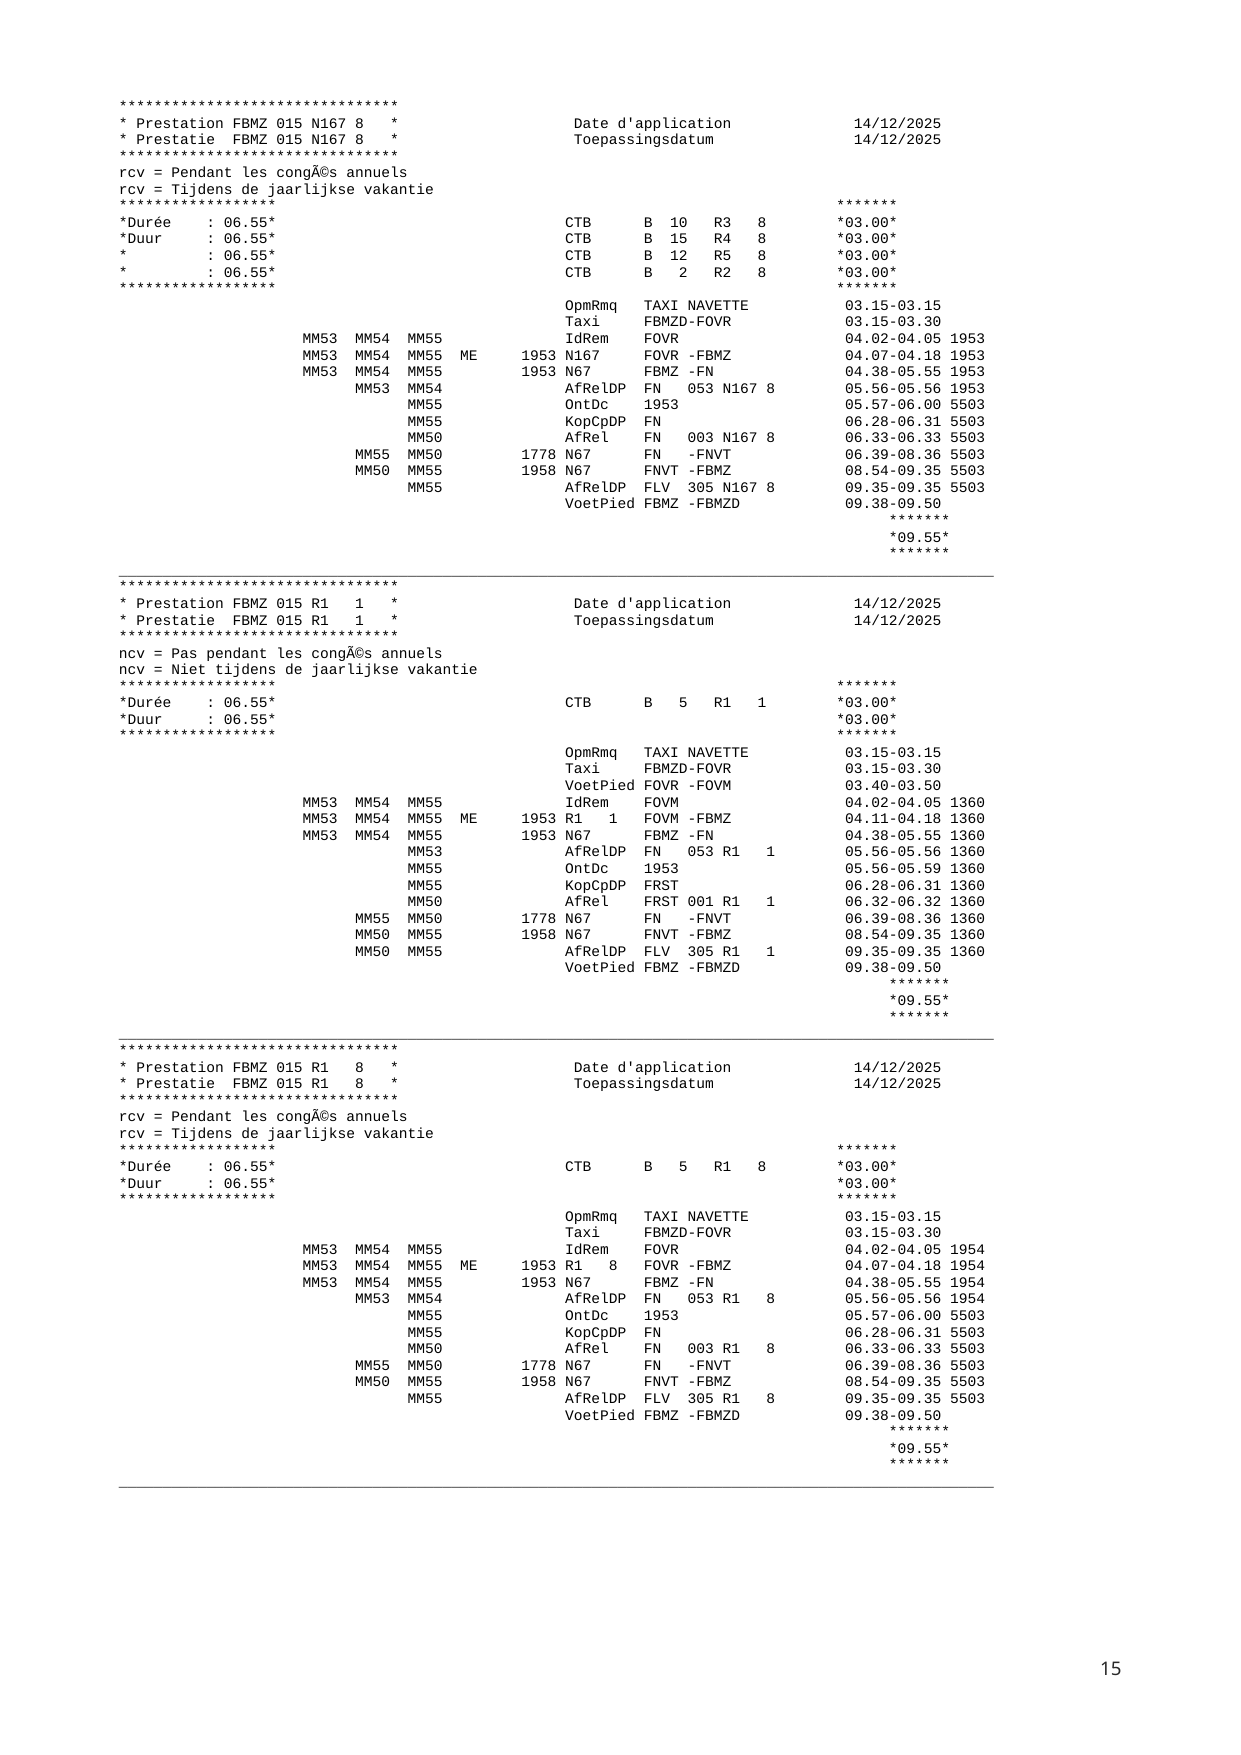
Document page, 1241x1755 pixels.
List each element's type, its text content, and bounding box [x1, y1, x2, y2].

text ******************************** * Prestation FBMZ 015 N167 8 * Date d'application 14/12/2025 * Prestatie FBMZ 015 N167 8 * Toepassingsdatum 14/12/2025 ******************************** rcv = Pendant les congÃ©s annuels rcv = Tijdens de jaarlijkse vakantie ****************** ******* *Durée : 06.55* CTB B 10 R3 8 *03.00* *Duur : 06.55* CTB B 15 R4 8 *03.00* * : 06.55* CTB B 12 R5 8 *03.00* * : 06.55* CTB B 2 R2 8 *03.00* ****************** ******* OpmRmq TAXI NAVETTE 03.15-03.15 Taxi FBMZD-FOVR 03.15-03.30 MM53 MM54 MM55 IdRem FOVR 04.02-04.05 1953 MM53 MM54 MM55 ME 1953 N167 FOVR -FBMZ 04.07-04.18 1953 MM53 MM54 MM55 1953 N67 FBMZ -FN 04.38-05.55 1953 MM53 MM54 AfRelDP FN 053 N167 8 05.56-05.56 1953 MM55 OntDc 1953 05.57-06.00 5503 MM55 KopCpDP FN 06.28-06.31 5503 MM50 AfRel FN 003 N167 8 06.33-06.33 5503 MM55 MM50 1778 N67 FN -FNVT 06.39-08.36 5503 MM50 MM55 1958 N67 FNVT -FBMZ 08.54-09.35 5503 MM55 AfRelDP FLV 305 N167 8 09.35-09.35 5503 VoetPied FBMZ -FBMZD 09.38-09.50 ******* *09.55* ******* ____________________________________________________________________________________________________ [119, 99, 1122, 579]
text ******************************** * Prestation FBMZ 015 R1 1 * Date d'application 14/12/2025 * Prestatie FBMZ 015 R1 1 * Toepassingsdatum 14/12/2025 ******************************** ncv = Pas pendant les congÃ©s annuels ncv = Niet tijdens de jaarlijkse vakantie ****************** ******* *Durée : 06.55* CTB B 5 R1 1 *03.00* *Duur : 06.55* *03.00* ****************** ******* OpmRmq TAXI NAVETTE 03.15-03.15 Taxi FBMZD-FOVR 03.15-03.30 VoetPied FOVR -FOVM 03.40-03.50 MM53 MM54 MM55 IdRem FOVM 04.02-04.05 1360 MM53 MM54 MM55 ME 1953 R1 1 FOVM -FBMZ 04.11-04.18 1360 MM53 MM54 MM55 1953 N67 FBMZ -FN 04.38-05.55 1360 MM53 AfRelDP FN 053 R1 1 05.56-05.56 1360 MM55 OntDc 1953 05.56-05.59 1360 MM55 KopCpDP FRST 06.28-06.31 1360 MM50 AfRel FRST 001 R1 1 06.32-06.32 1360 MM55 MM50 1778 N67 FN -FNVT 06.39-08.36 1360 MM50 MM55 1958 N67 FNVT -FBMZ 08.54-09.35 1360 MM50 MM55 AfRelDP FLV 305 R1 1 09.35-09.35 1360 VoetPied FBMZ -FBMZD 09.38-09.50 ******* *09.55* ******* ____________________________________________________________________________________________________ [119, 579, 1122, 1043]
text ******************************** * Prestation FBMZ 015 R1 8 * Date d'application 14/12/2025 * Prestatie FBMZ 015 R1 8 * Toepassingsdatum 14/12/2025 ******************************** rcv = Pendant les congÃ©s annuels rcv = Tijdens de jaarlijkse vakantie ****************** ******* *Durée : 06.55* CTB B 5 R1 8 *03.00* *Duur : 06.55* *03.00* ****************** ******* OpmRmq TAXI NAVETTE 03.15-03.15 Taxi FBMZD-FOVR 03.15-03.30 MM53 MM54 MM55 IdRem FOVR 04.02-04.05 1954 MM53 MM54 MM55 ME 1953 R1 8 FOVR -FBMZ 04.07-04.18 1954 MM53 MM54 MM55 1953 N67 FBMZ -FN 04.38-05.55 1954 MM53 MM54 AfRelDP FN 053 R1 8 05.56-05.56 1954 MM55 OntDc 1953 05.57-06.00 5503 MM55 KopCpDP FN 06.28-06.31 5503 MM50 AfRel FN 003 R1 8 06.33-06.33 5503 MM55 MM50 1778 N67 FN -FNVT 06.39-08.36 5503 MM50 MM55 1958 N67 FNVT -FBMZ 08.54-09.35 5503 MM55 AfRelDP FLV 305 R1 8 09.35-09.35 5503 VoetPied FBMZ -FBMZD 09.38-09.50 ******* *09.55* ******* ____________________________________________________________________________________________________ [119, 1043, 1122, 1491]
